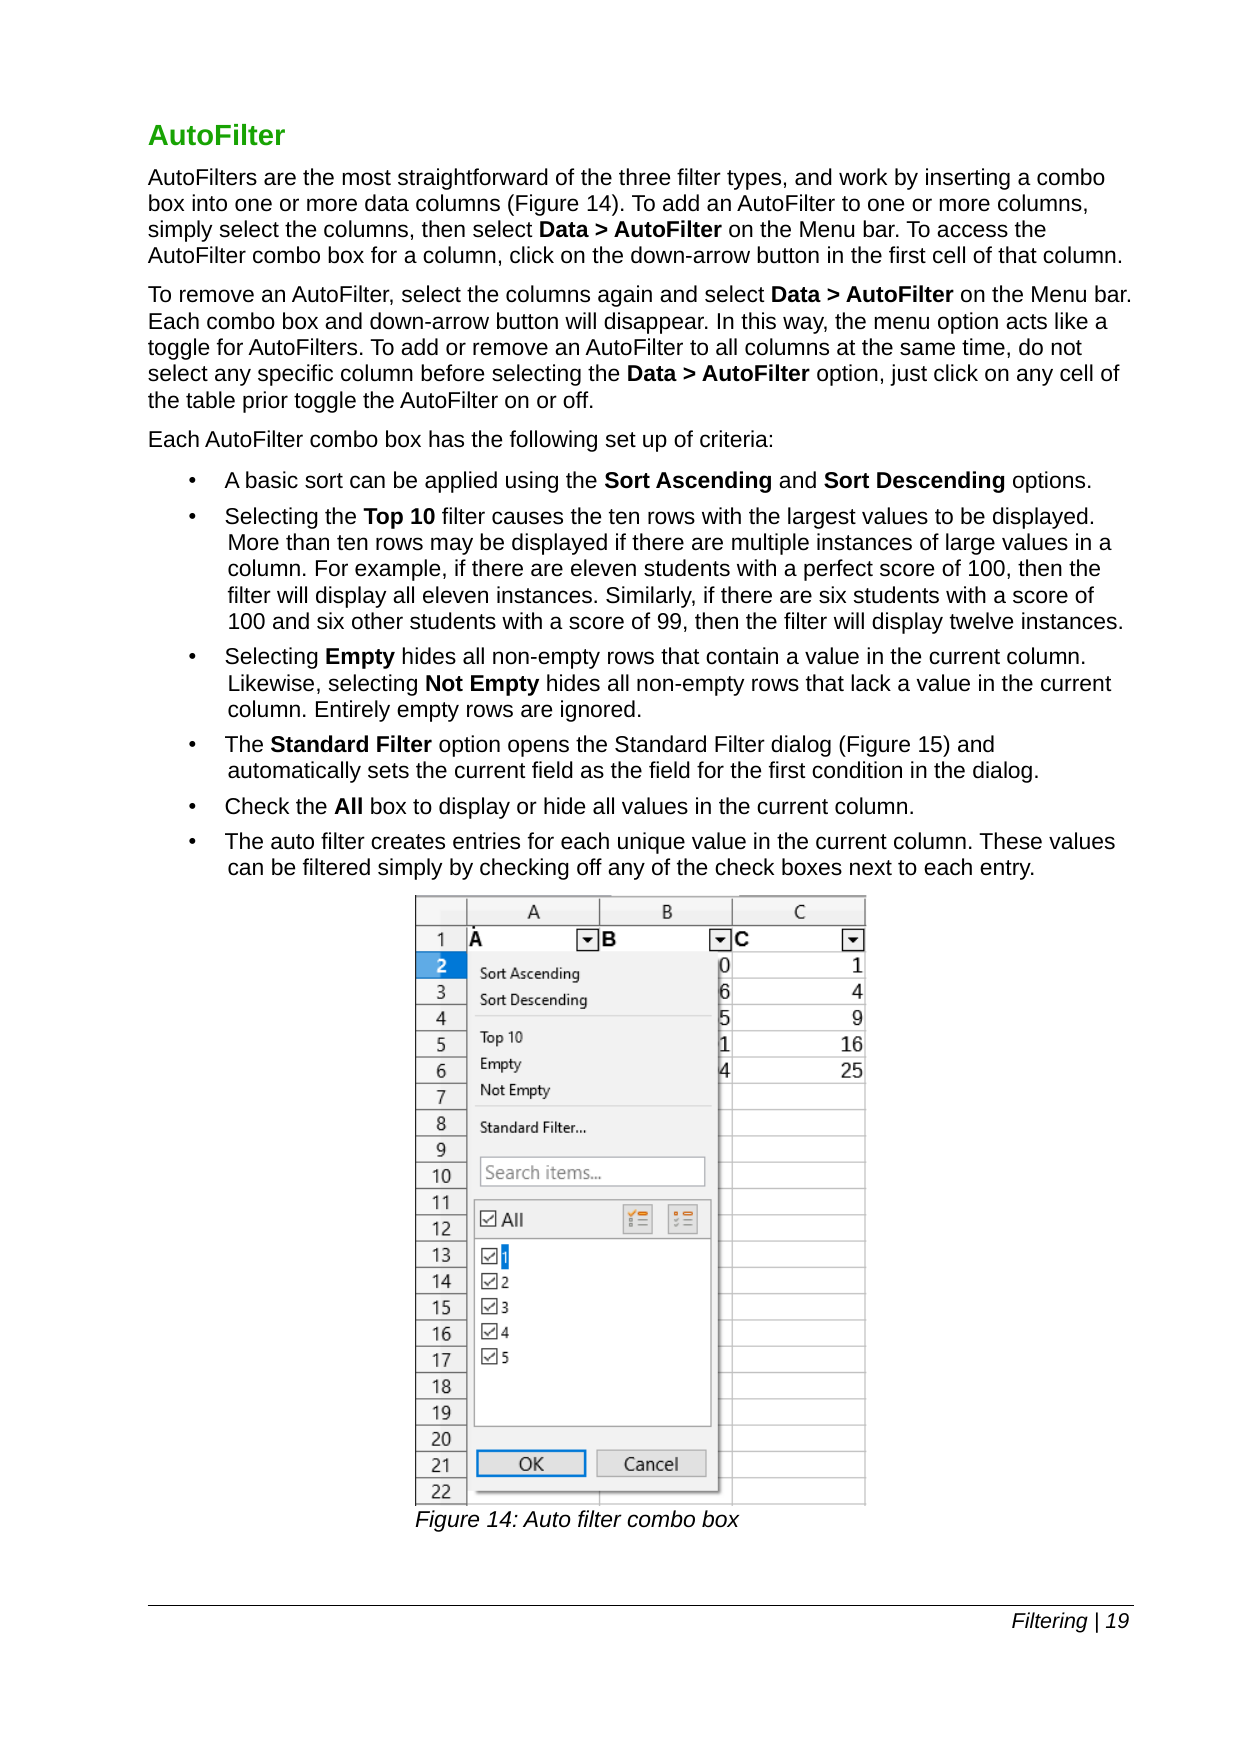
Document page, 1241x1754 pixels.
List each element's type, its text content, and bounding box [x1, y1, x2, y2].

list A basic sort can be applied using the Sort Ascending and Sort Descending options. [185, 464, 1134, 494]
list The auto filter creates entries for each unique value in the current column. These values can be filtered simply by checking off any of the check boxes next to each entry. [185, 825, 1134, 883]
list The Standard Filter option opens the Standard Filter dialog (Figure 15) and automatically sets the current field as the field for the first condition in the dialog. [185, 728, 1134, 784]
text To remove an AutoFilter, select the columns again and select Data > AutoFilter on the Menu bar. Each combo box and down-arrow button will disappear. In this way, the menu option acts like a toggle for AutoFilters. To add or remove an AutoFilter to all columns at the same time, do not select any specific column before selecting the Data > AutoFilter option, just click on any cell of the table prior toggle the AutoFilter on or off. [148, 281, 1134, 413]
text AutoFilters are the most straightforward of the three filter types, and work by inserting a combo box into one or more data columns (Figure 14). To add an AutoFilter to one or more columns, simply select the columns, then select Data > AutoFilter on the Menu bar. To access the AutoFilter combo box for a column, click on the down-arrow button in the first cell of that column. [148, 163, 1134, 269]
picture [415, 895, 867, 1506]
subtitle AutoFilter [148, 118, 1134, 152]
list Selecting Empty hides all non-empty rows that contain a value in the current column. Likewise, selecting Not Empty hides all non-empty rows that lack a value in the current column. Entirely empty rows are ignored. [185, 640, 1134, 722]
list Check the All box to display or hide all values in the current column. [185, 790, 1134, 819]
text Each AutoFilter combo box has the following set up of criteria: [148, 426, 1134, 452]
text Figure 14: Auto filter combo box [415, 1506, 866, 1532]
list Selecting the Top 10 filter causes the ten rows with the largest values to be displayed. More than ten rows may be displayed if there are multiple instances of large values in a column. For example, if there are eleven students with a perfect score of 100, then the filter will display all eleven instances. Similarly, if there are six students with a score of 100 and six other students with a score of 99, then the filter will display twelve instances. [185, 500, 1134, 634]
